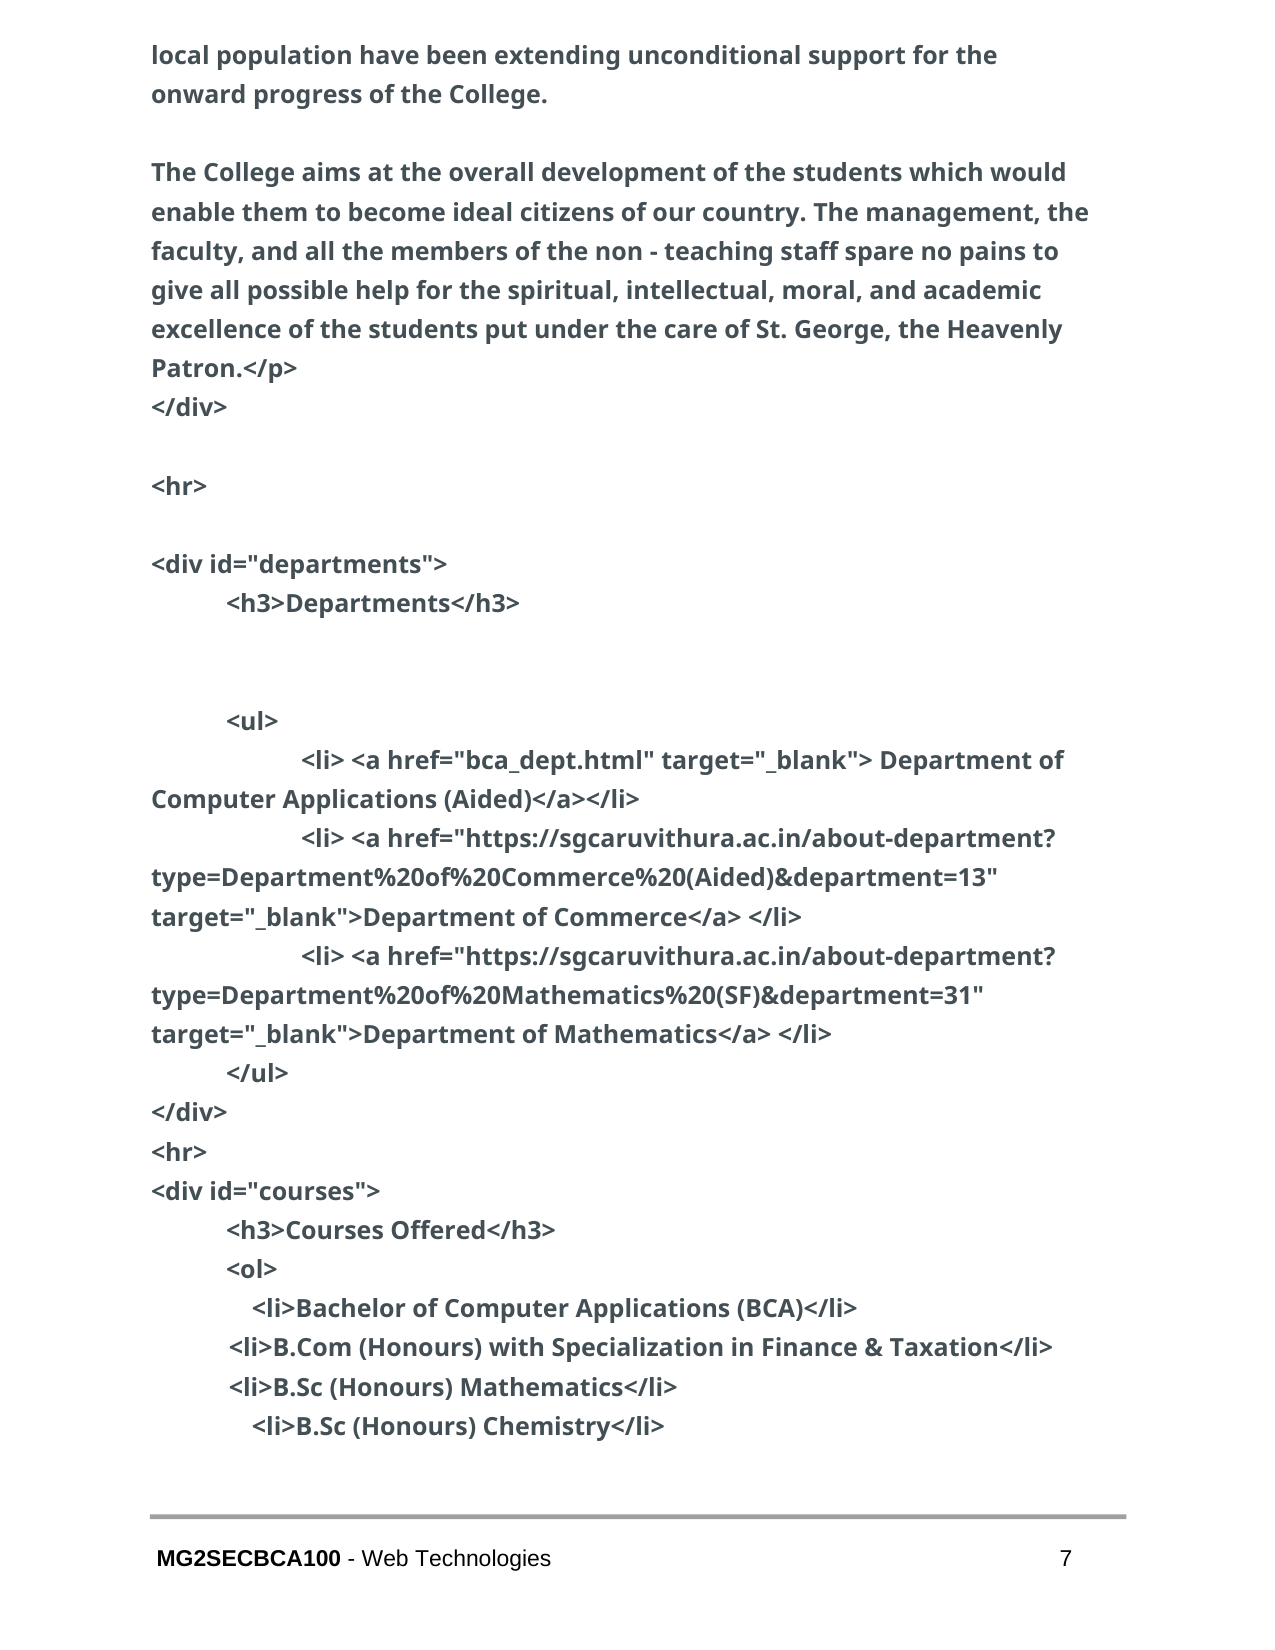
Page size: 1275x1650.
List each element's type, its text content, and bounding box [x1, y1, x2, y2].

table_header local population have been extending unconditional support for the onward progress of the College. The College aims at the overall development of the students which would enable them to become ideal citizens of our country. The management, the faculty, and all the members of the non - teaching staff spare no pains to give all possible help for the spiritual, intellectual, moral, and academic excellence of the students put under the care of St. George, the Heavenly Patron.</p> </div> <hr> <div id="departments"> <h3>Departments</h3> <ul> <li> <a href="bca_dept.html" target="_blank"> Department of Computer Applications (Aided)</a></li> <li> <a href="https://sgcaruvithura.ac.in/about-department?type=Department%20of%20Commerce%20(Aided)&department=13" target="_blank">Department of Commerce</a> </li> <li> <a href="https://sgcaruvithura.ac.in/about-department?type=Department%20of%20Mathematics%20(SF)&department=31" target="_blank">Department of Mathematics</a> </li> </ul> </div> <hr> <div id="courses"> <h3>Courses Offered</h3> <ol> <li>Bachelor of Computer Applications (BCA)</li> <li>B.Com (Honours) with Specialization in Finance & Taxation</li> <li>B.Sc (Honours) Mathematics</li> <li>B.Sc (Honours) Chemistry</li> [140, 38, 1110, 1447]
